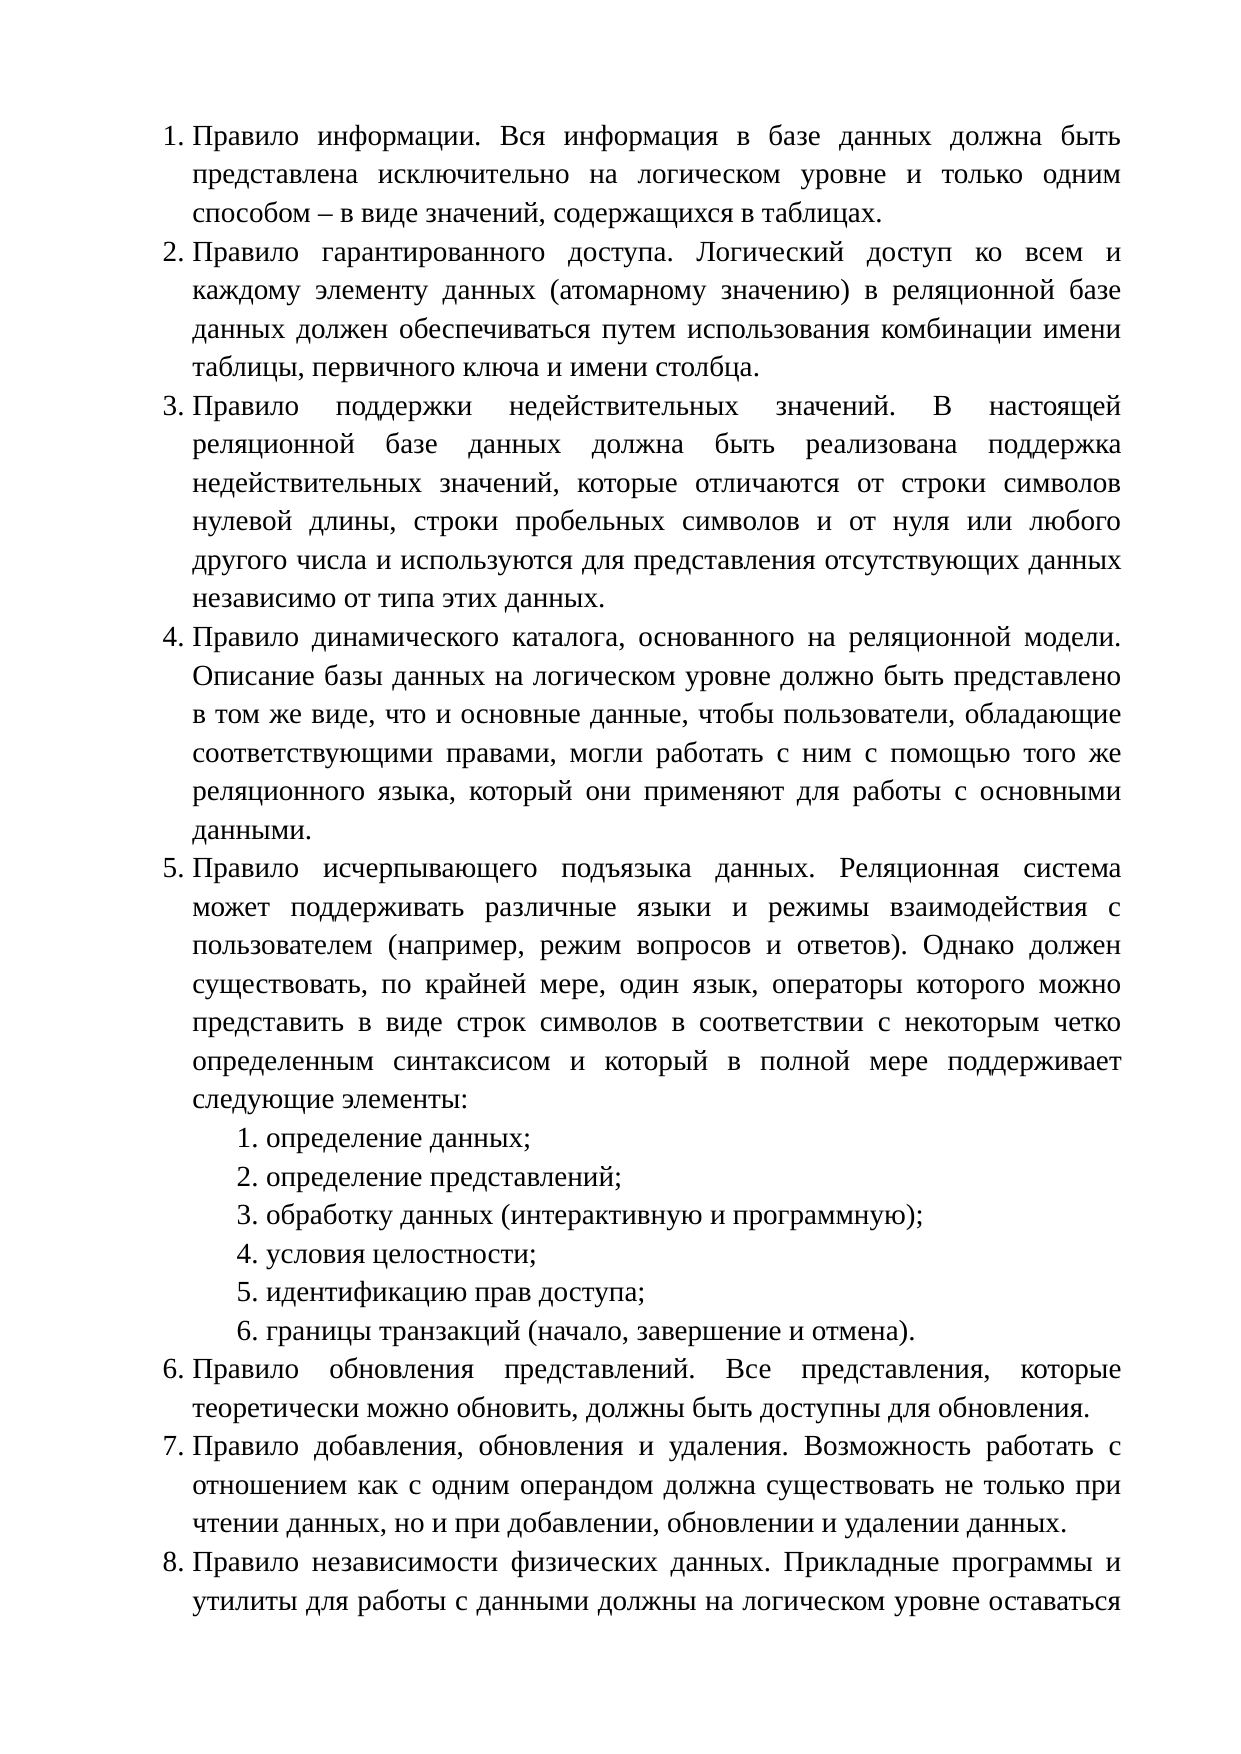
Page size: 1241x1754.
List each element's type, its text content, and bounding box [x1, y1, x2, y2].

list определение данных; [236, 1120, 1122, 1154]
list Правило добавления, обновления и удаления. Возможность работать с отношением как с одним операндом должна существовать не только при чтении данных, но и при добавлении, обновлении и удалении данных. [162, 1428, 1122, 1539]
list Правило динамического каталога, основанного на реляционной модели. Описание базы данных на логическом уровне должно быть представлено в том же виде, что и основные данные, чтобы пользователи, обладающие соответствующими правами, могли работать с ним с помощью того же реляционного языка, который они применяют для работы с основными данными. [162, 619, 1122, 845]
list Правило обновления представлений. Все представления, которые теоретически можно обновить, должны быть доступны для обновления. [162, 1351, 1122, 1423]
list идентификацию прав доступа; [236, 1274, 1122, 1308]
list границы транзакций (начало, завершение и отмена). [236, 1313, 1122, 1346]
list определение представлений; [236, 1159, 1122, 1192]
list Правило гарантированного доступа. Логический доступ ко всем и каждому элементу данных (атомарному значению) в реляционной базе данных должен обеспечиваться путем использования комбинации имени таблицы, первичного ключа и имени столбца. [162, 234, 1122, 383]
list обработку данных (интерактивную и программную); [236, 1197, 1122, 1231]
list Правило информации. Вся информация в базе данных должна быть представлена исключительно на логическом уровне и только одним способом – в виде значений, содержащихся в таблицах. [162, 118, 1122, 229]
list Правило исчерпывающего подъязыка данных. Реляционная система может поддерживать различные языки и режимы взаимодействия с пользователем (например, режим вопросов и ответов). Однако должен существовать, по крайней мере, один язык, операторы которого можно представить в виде строк символов в соответствии с некоторым четко определенным синтаксисом и который в полной мере поддерживает следующие элементы: [162, 850, 1122, 1115]
list Правило поддержки недействительных значений. В настоящей реляционной базе данных должна быть реализована поддержка недействительных значений, которые отличаются от строки символов нулевой длины, строки пробельных символов и от нуля или любого другого числа и используются для представления отсутствующих данных независимо от типа этих данных. [162, 388, 1122, 614]
list Правило независимости физических данных. Прикладные программы и утилиты для работы с данными должны на логическом уровне оставаться [162, 1544, 1122, 1616]
list условия целостности; [236, 1236, 1122, 1269]
